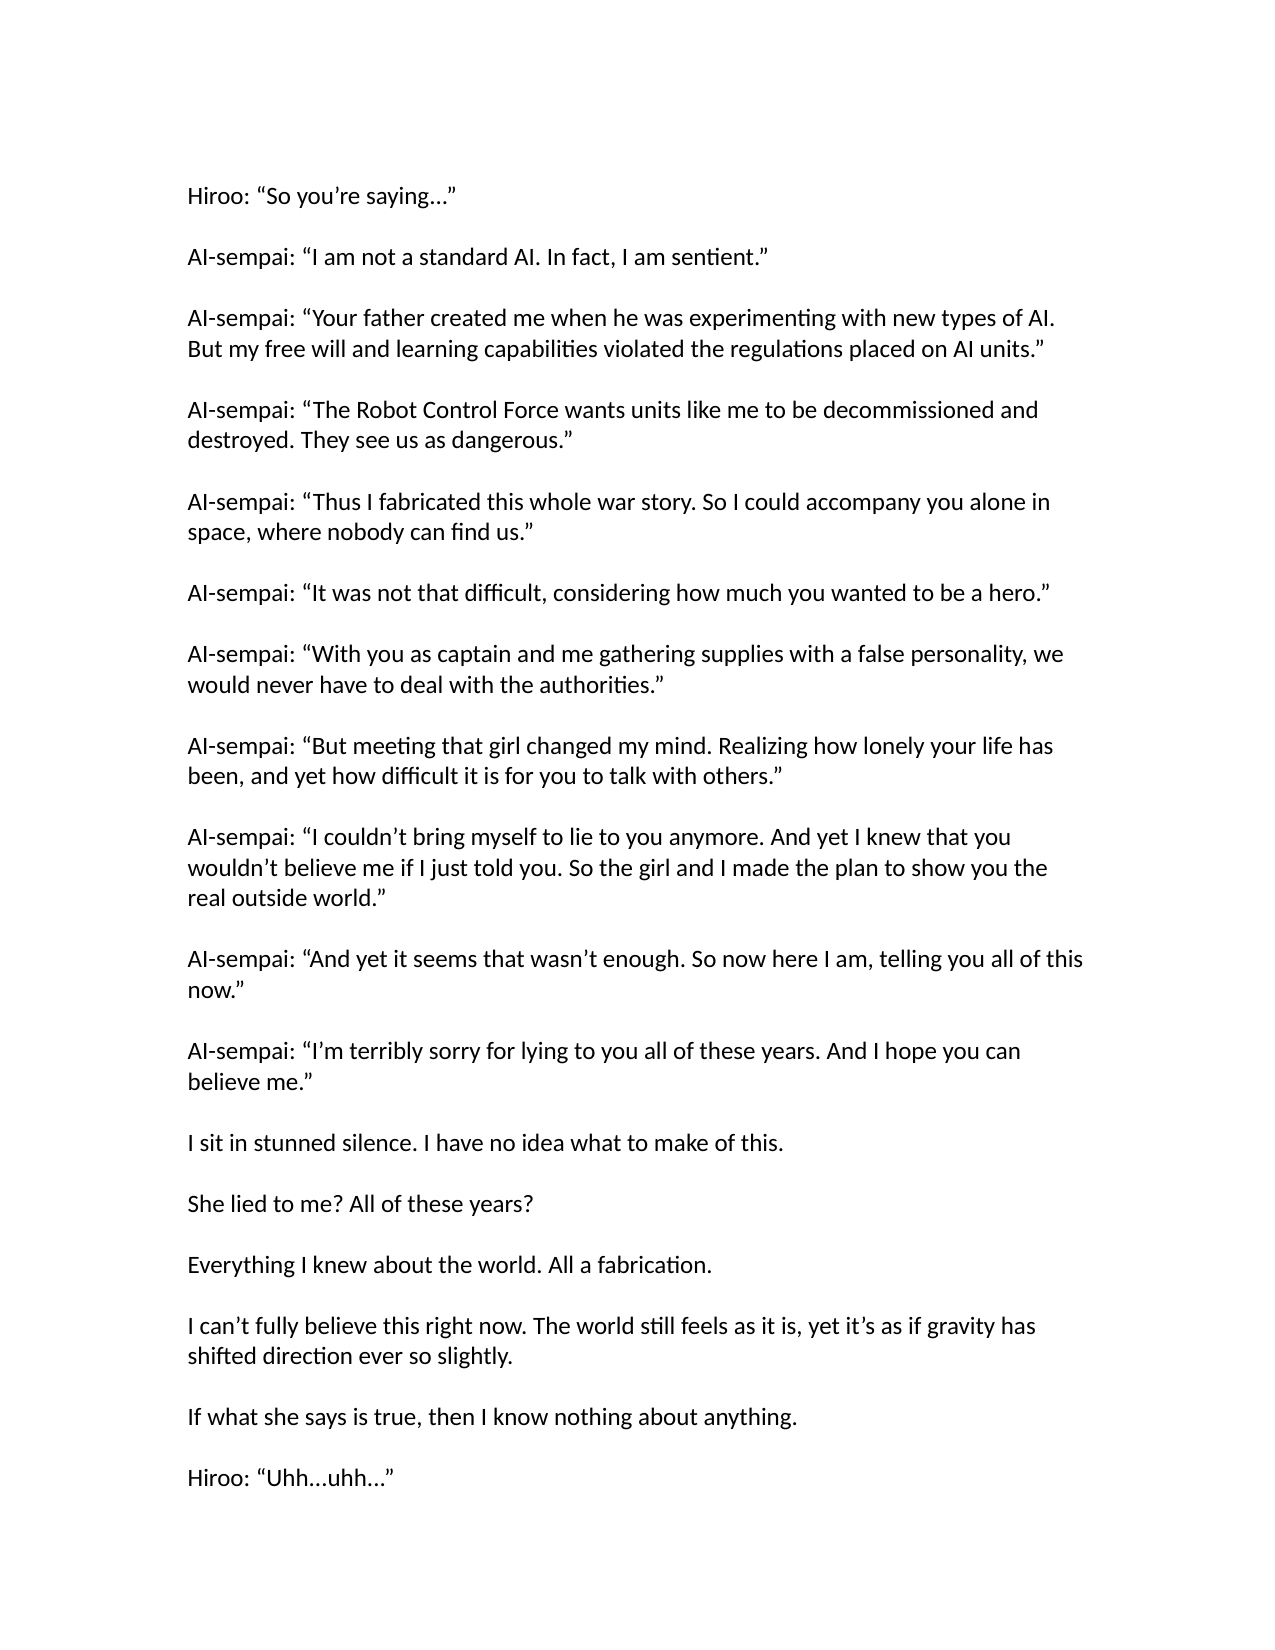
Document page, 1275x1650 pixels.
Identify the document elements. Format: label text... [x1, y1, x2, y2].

text AI-sempai: “I am not a standard AI. In fact, I am sentient.” [187, 242, 1087, 272]
text AI-sempai: “Your father created me when he was experimenting with new types of AI. But my free will and learning capabilities violated the regulations placed on AI units.” [187, 303, 1087, 364]
text AI-sempai: “It was not that difficult, considering how much you wanted to be a hero.” [187, 577, 1087, 608]
text AI-sempai: “With you as captain and me gathering supplies with a false personality, we would never have to deal with the authorities.” [187, 608, 1087, 699]
text Hiroo: “So you’re saying...” [187, 181, 1087, 211]
text AI-sempai: “Thus I fabricated this whole war story. So I could accompany you alone in space, where nobody can find us.” [187, 486, 1087, 547]
text I sit in stunned silence. I have no idea what to make of this. [187, 1127, 1087, 1157]
text Everything I knew about the world. All a fabrication. [187, 1249, 1087, 1279]
text AI-sempai: “The Robot Control Force wants units like me to be decommissioned and destroyed. They see us as dangerous.” [187, 394, 1087, 455]
text AI-sempai: “I’m terribly sorry for lying to you all of these years. And I hope you can believe me.” [187, 1035, 1087, 1096]
text I can’t fully believe this right now. The world still feels as it is, yet it’s as if gravity has shifted direction ever so slightly. [187, 1310, 1087, 1371]
text AI-sempai: “I couldn’t bring myself to lie to you anymore. And yet I knew that you wouldn’t believe me if I just told you. So the girl and I made the plan to show you the real outside world.” [187, 821, 1087, 913]
text She lied to me? All of these years? [187, 1188, 1087, 1218]
text If what she says is true, then I know nothing about anything. [187, 1401, 1087, 1432]
text AI-sempai: “But meeting that girl changed my mind. Realizing how lonely your life has been, and yet how difficult it is for you to talk with others.” [187, 730, 1087, 791]
text Hiroo: “Uhh...uhh...” [187, 1462, 1087, 1493]
text AI-sempai: “And yet it seems that wasn’t enough. So now here I am, telling you all of this now.” [187, 943, 1087, 1004]
